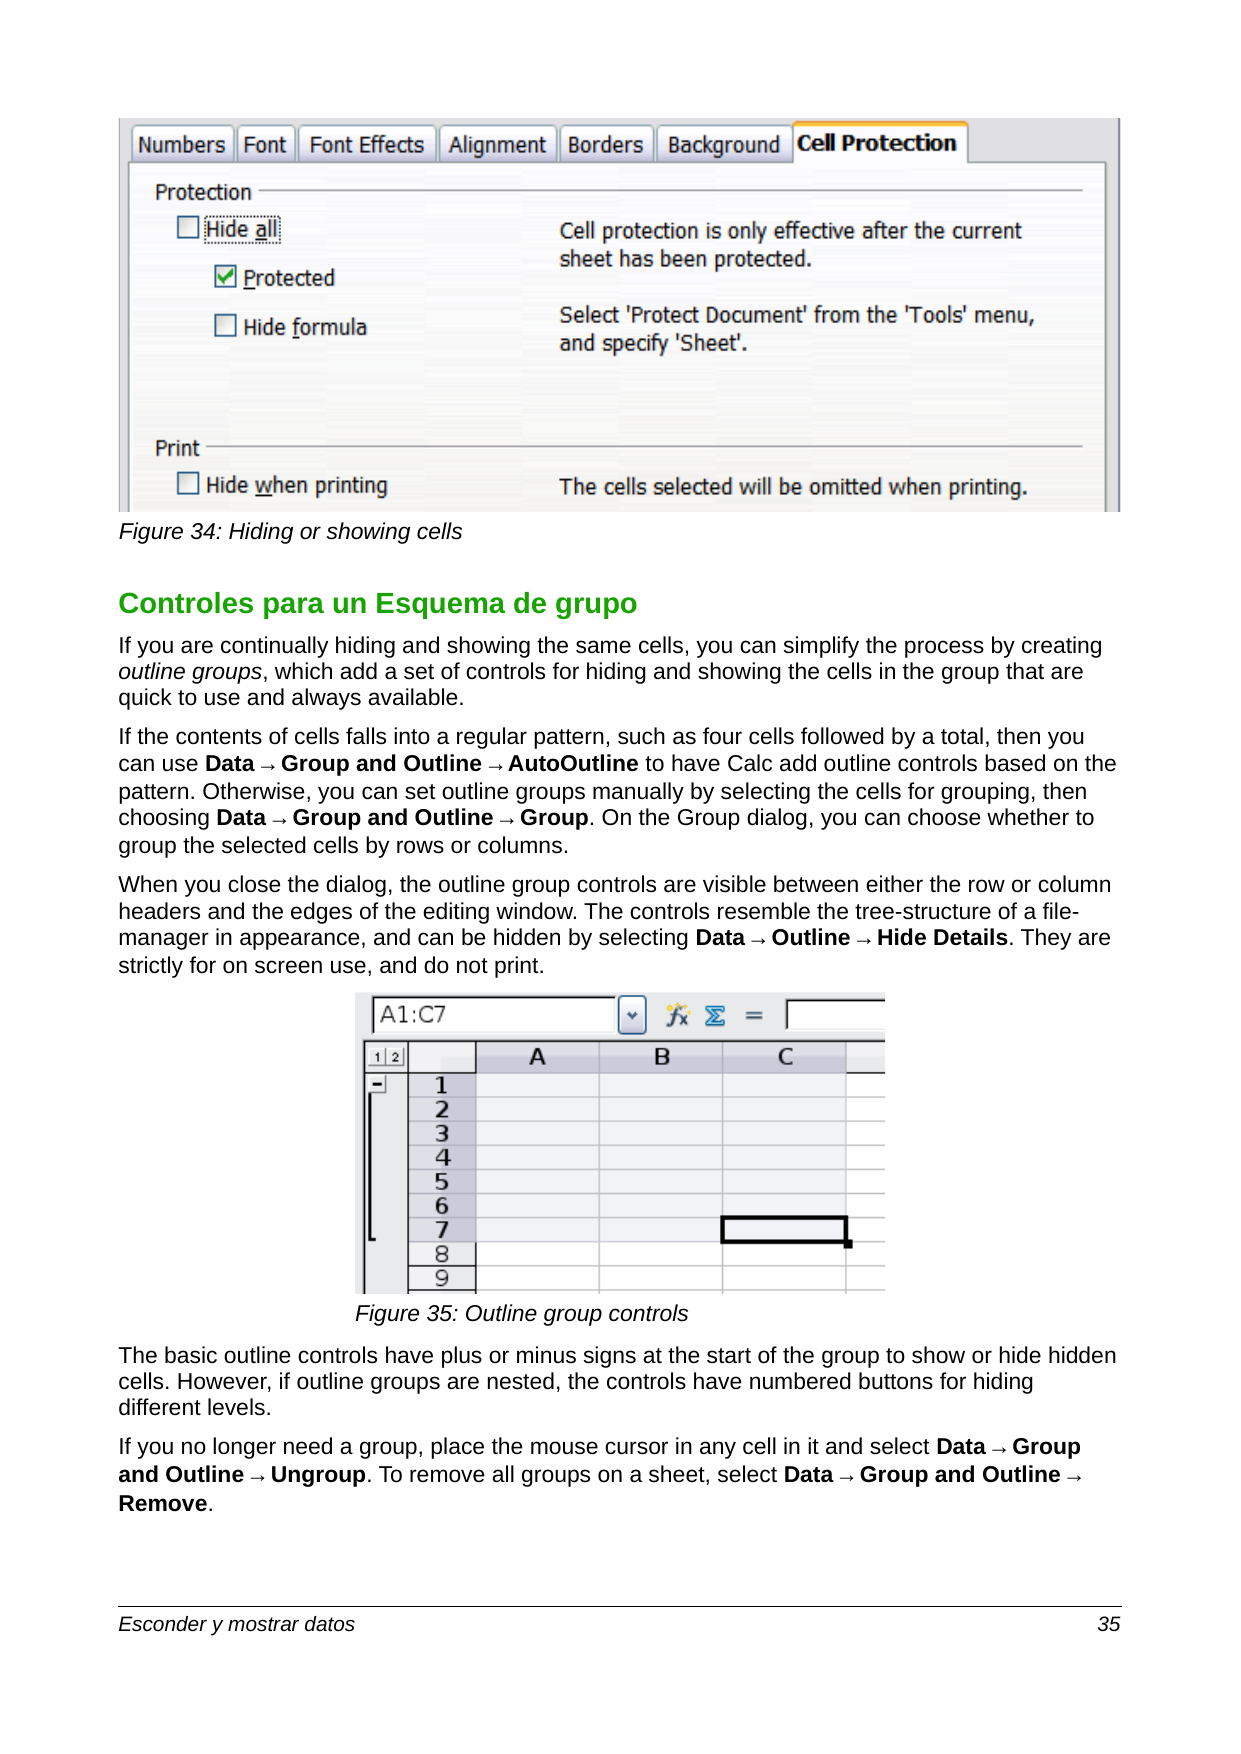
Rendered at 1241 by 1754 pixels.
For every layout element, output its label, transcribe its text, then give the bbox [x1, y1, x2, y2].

text If you are continually hiding and showing the same cells, you can simplify the process by creating outline groups, which add a set of controls for hiding and showing the cells in the group that are quick to use and always available. [118, 632, 1122, 711]
text If you no longer need a group, place the mouse cursor in any cell in it and select Data → Group and Outline → Ungroup. To remove all groups on a sheet, select Data → Group and Outline → Remove. [118, 1433, 1122, 1516]
text Figure 34: Hiding or showing cells [119, 518, 1121, 544]
text The basic outline controls have plus or minus signs at the start of the group to show or hide hidden cells. However, if outline groups are nested, the controls have numbered buttons for hiding different levels. [118, 1342, 1122, 1421]
picture [118, 118, 1122, 512]
text If the contents of cells falls into a regular pattern, such as four cells followed by a total, then you can use Data → Group and Outline → AutoOutline to have Calc add outline controls based on the pattern. Otherwise, you can set outline groups manually by selecting the cells for grouping, then choosing Data → Group and Outline → Group. On the Group dialog, you can choose whether to group the selected cells by rows or columns. [118, 723, 1122, 859]
text Figure 35: Outline group controls [355, 1299, 885, 1326]
text When you close the dialog, the outline group controls are visible between either the row or column headers and the edges of the editing window. The controls resemble the tree-structure of a file-manager in appearance, and can be hidden by selecting Data → Outline → Hide Details. They are strictly for on screen use, and do not print. [118, 871, 1122, 979]
subtitle Controles para un Esquema de grupo [118, 586, 1122, 619]
picture [355, 991, 886, 1294]
